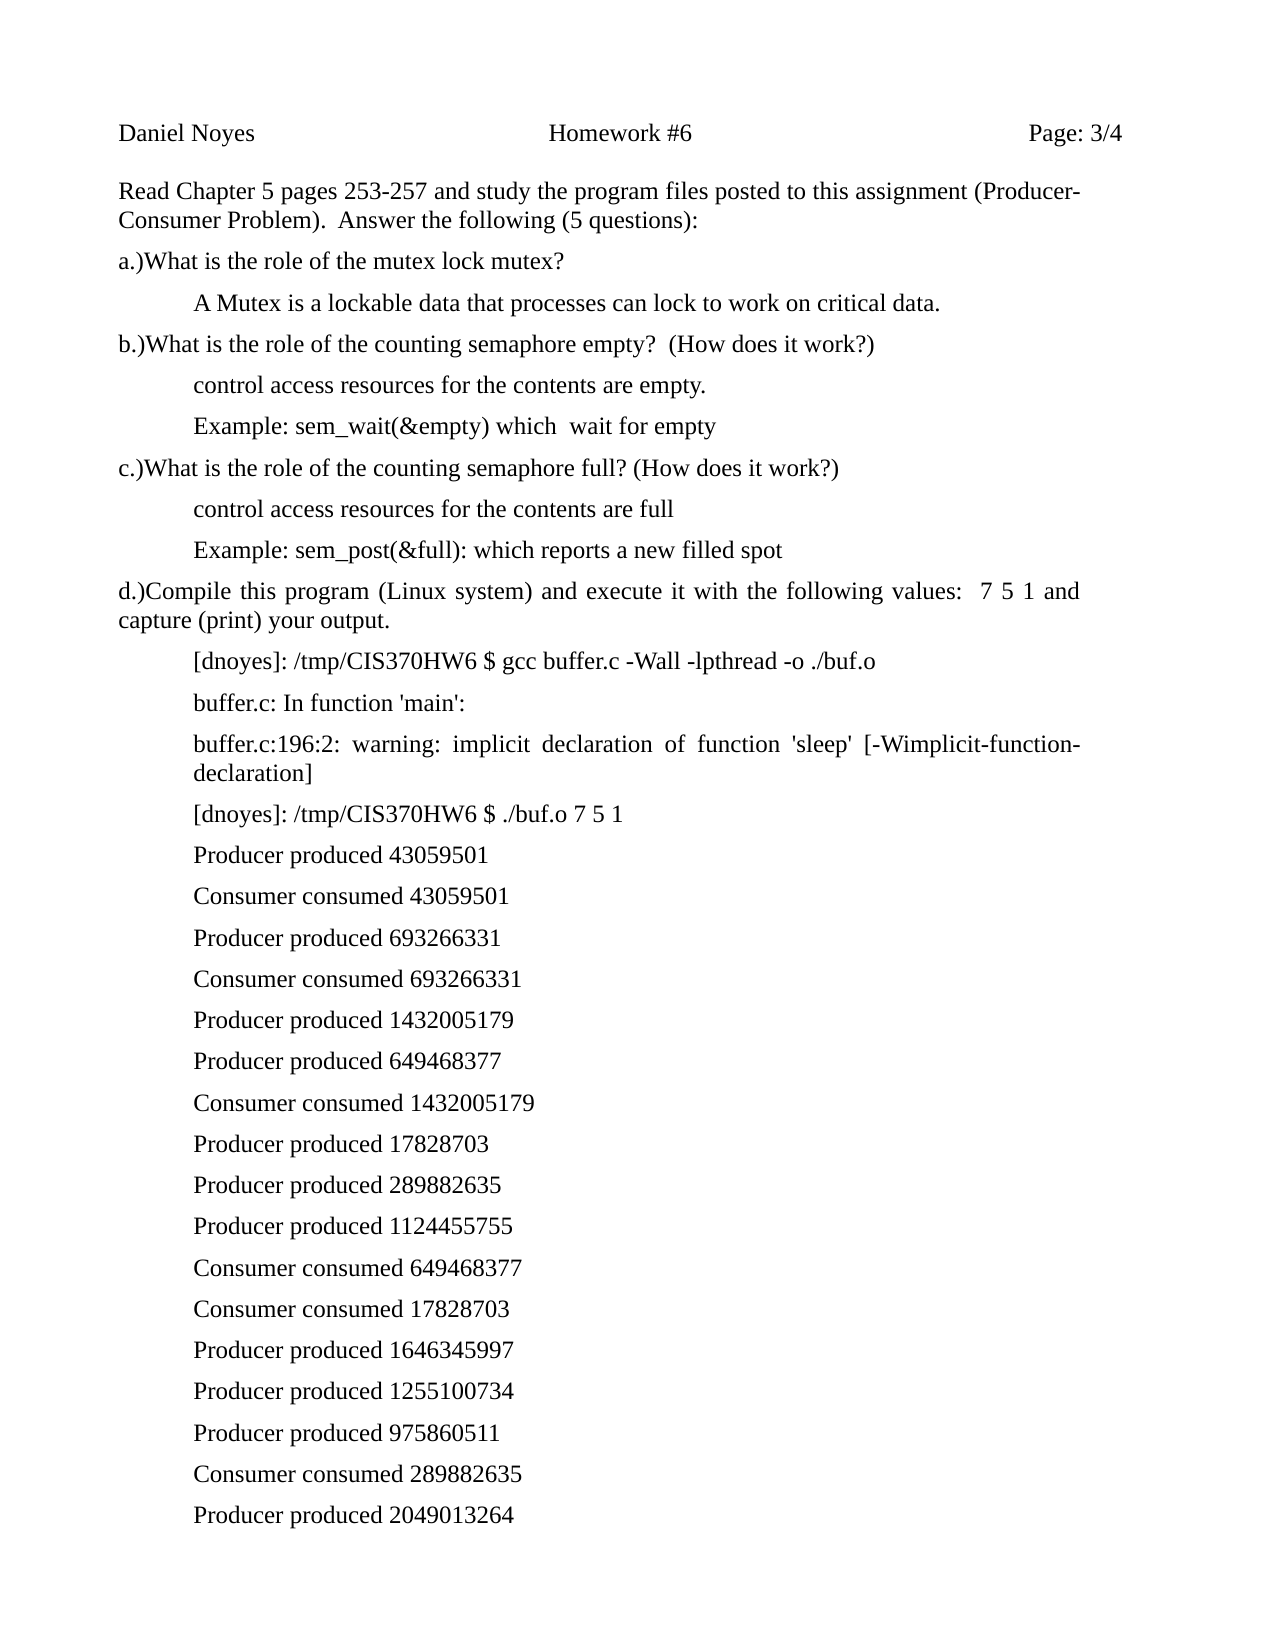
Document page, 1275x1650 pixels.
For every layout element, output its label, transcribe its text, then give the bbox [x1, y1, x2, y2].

text Consumer consumed 43059501 [193, 881, 1082, 910]
text Producer produced 693266331 [193, 923, 1082, 951]
text [dnoyes]: /tmp/CIS370HW6 $ gcc buffer.c -Wall -lpthread -o ./buf.o [193, 646, 1082, 675]
text Producer produced 2049013264 [193, 1500, 1082, 1529]
text Producer produced 1432005179 [193, 1005, 1082, 1034]
text buffer.c:196:2: warning: implicit declaration of function 'sleep' [-Wimplicit-function-declaration] [193, 729, 1082, 786]
text Consumer consumed 289882635 [193, 1459, 1082, 1488]
text Producer produced 1124455755 [193, 1211, 1082, 1240]
text Producer produced 17828703 [193, 1129, 1082, 1158]
text control access resources for the contents are empty. [193, 370, 1082, 399]
text Producer produced 1255100734 [193, 1376, 1082, 1405]
text Producer produced 649468377 [193, 1046, 1082, 1075]
text buffer.c: In function 'main': [193, 688, 1082, 716]
text control access resources for the contents are full [193, 494, 1082, 523]
text Example: sem_post(&full): which reports a new filled spot [193, 535, 1082, 564]
text Example: sem_wait(&empty) which wait for empty [193, 411, 1082, 440]
text Consumer consumed 1432005179 [193, 1088, 1082, 1116]
text a.)What is the role of the mutex lock mutex? [118, 246, 1082, 275]
text Read Chapter 5 pages 253-257 and study the program files posted to this assignment (Producer-Consumer Problem). Answer the following (5 questions): [118, 176, 1082, 234]
text Producer produced 1646345997 [193, 1335, 1082, 1364]
text c.)What is the role of the counting semaphore full? (How does it work?) [118, 453, 1082, 481]
text Consumer consumed 693266331 [193, 964, 1082, 993]
text Consumer consumed 17828703 [193, 1294, 1082, 1323]
text Producer produced 975860511 [193, 1418, 1082, 1446]
text Producer produced 43059501 [193, 840, 1082, 869]
text b.)What is the role of the counting semaphore empty? (How does it work?) [118, 329, 1082, 358]
text d.)Compile this program (Linux system) and execute it with the following values: 7 5 1 and capture (print) your output. [118, 576, 1082, 634]
text [dnoyes]: /tmp/CIS370HW6 $ ./buf.o 7 5 1 [193, 799, 1082, 828]
text Consumer consumed 649468377 [193, 1253, 1082, 1281]
text A Mutex is a lockable data that processes can lock to work on critical data. [193, 288, 1082, 316]
text Producer produced 289882635 [193, 1170, 1082, 1199]
